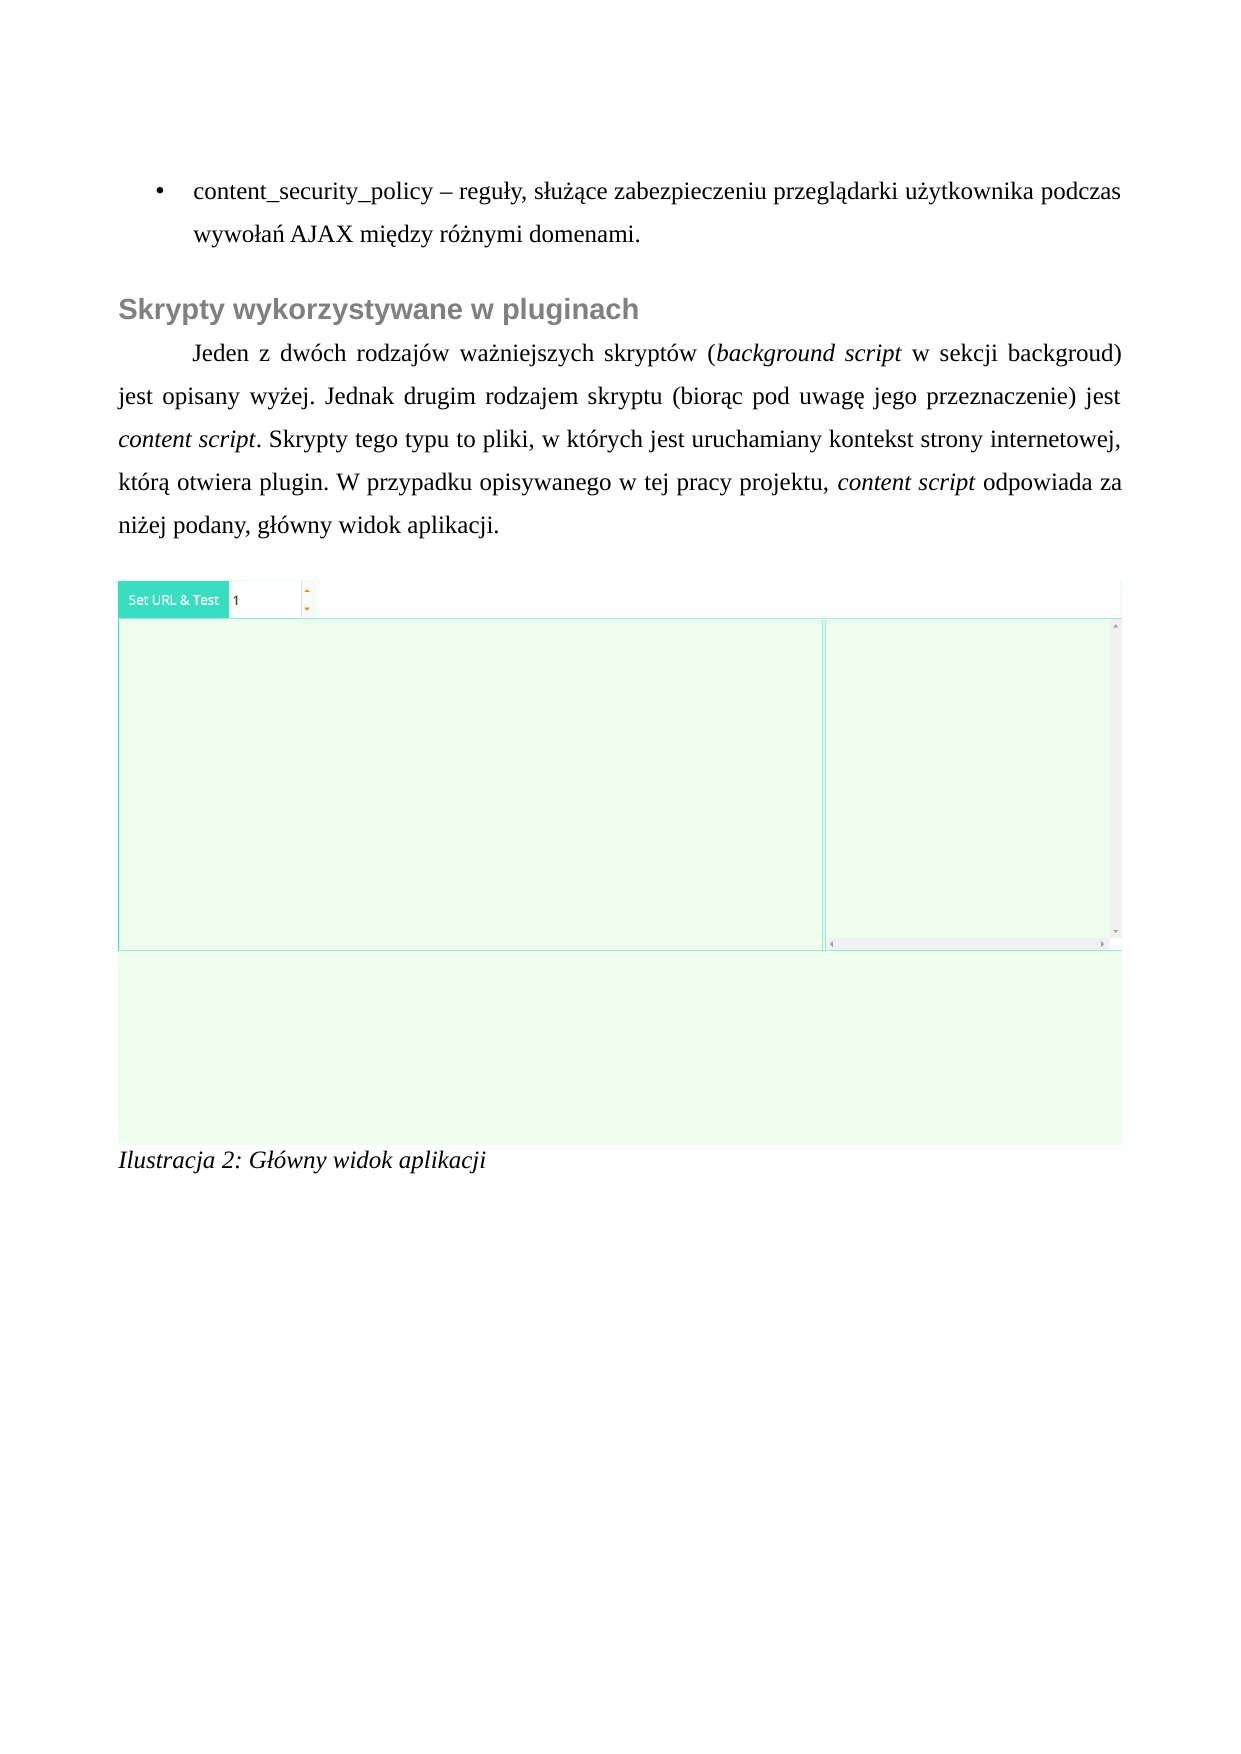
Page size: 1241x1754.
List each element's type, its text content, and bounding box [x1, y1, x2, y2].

picture [118, 580, 1123, 1145]
subtitle Skrypty wykorzystywane w pluginach [118, 292, 1122, 325]
list content_security_policy – reguły, służące zabezpieczeniu przeglądarki użytkownika podczas wywołań AJAX między różnymi domenami. [156, 176, 1122, 248]
text Jeden z dwóch rodzajów ważniejszych skryptów (background script w sekcji backgroud) jest opisany wyżej. Jednak drugim rodzajem skryptu (biorąc pod uwagę jego przeznaczenie) jest content script. Skrypty tego typu to pliki, w których jest uruchamiany kontekst strony internetowej, którą otwiera plugin. W przypadku opisywanego w tej pracy projektu, content script odpowiada za niżej podany, główny widok aplikacji. [118, 338, 1122, 539]
text Ilustracja 2: Główny widok aplikacji [118, 1145, 1122, 1174]
